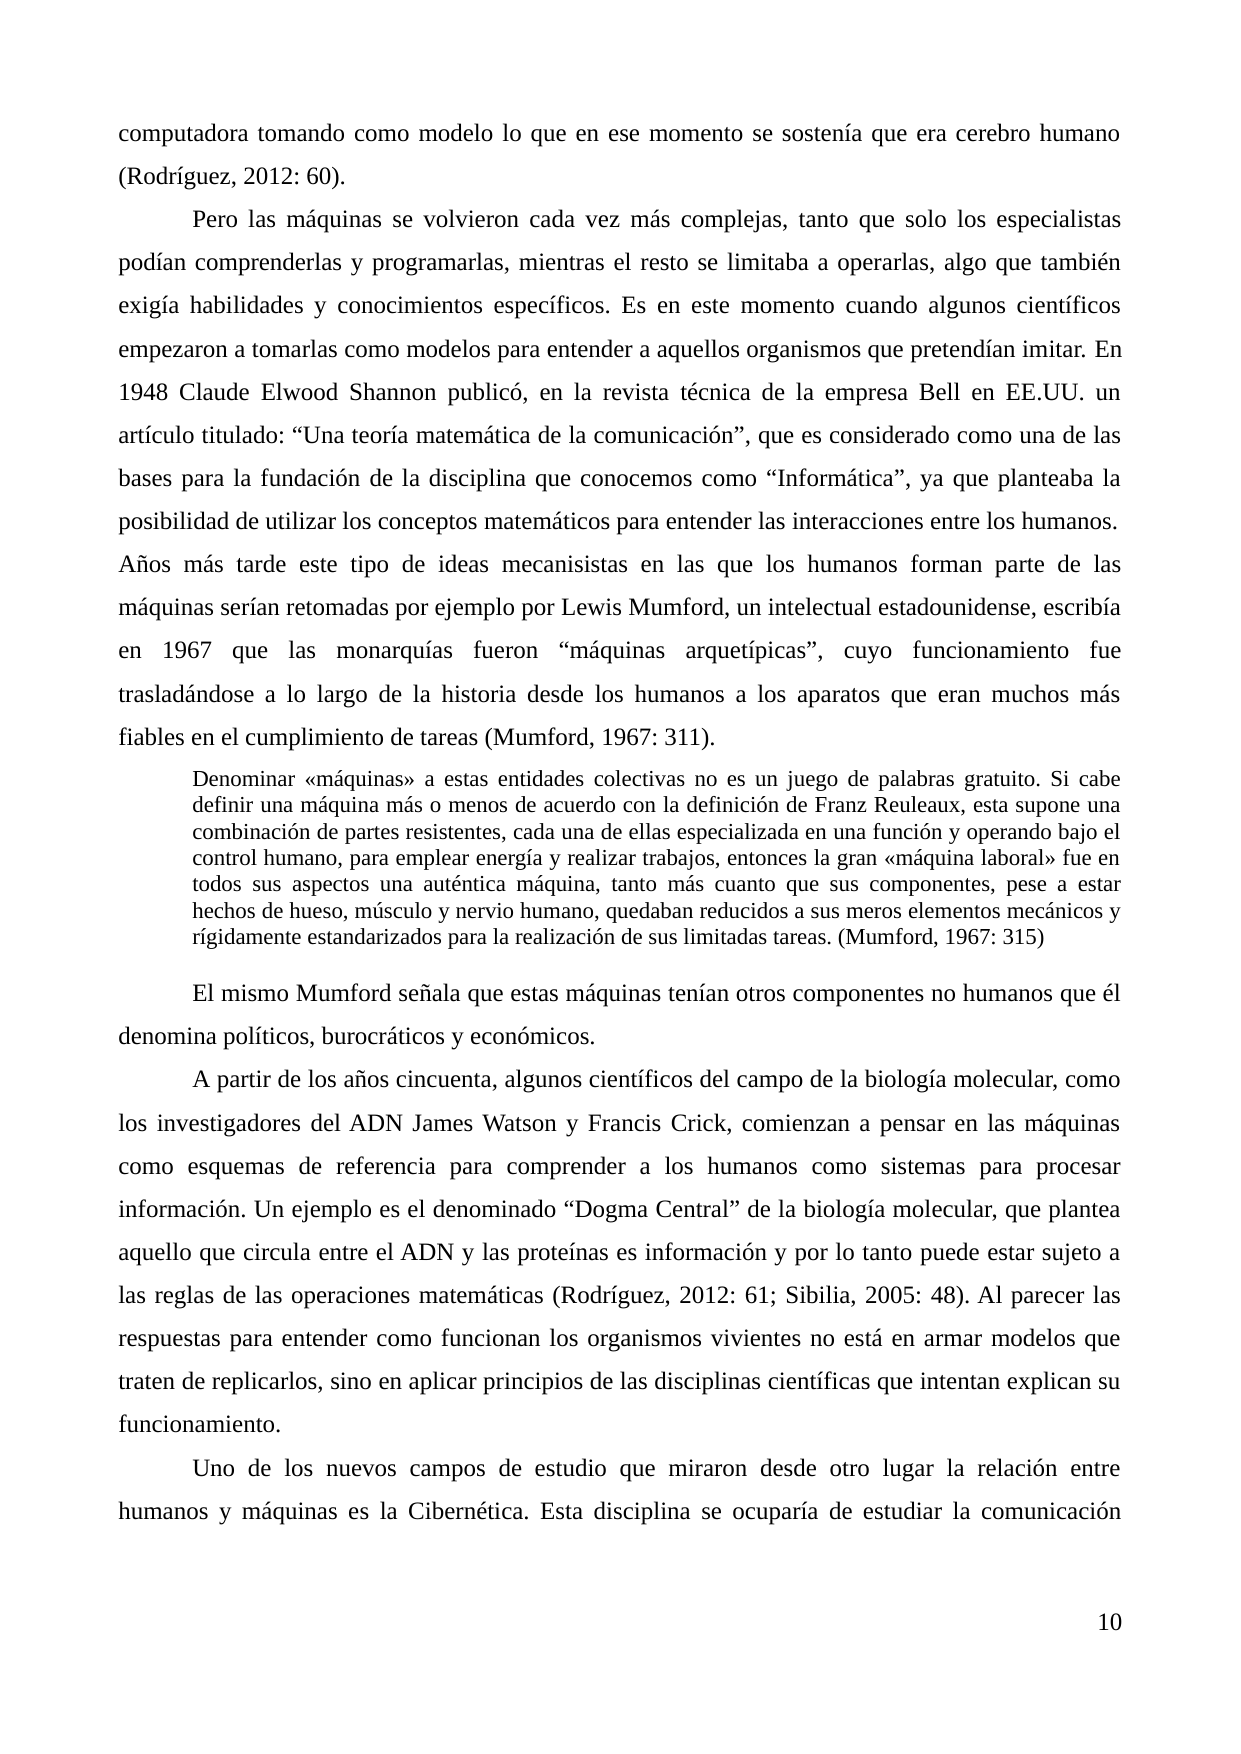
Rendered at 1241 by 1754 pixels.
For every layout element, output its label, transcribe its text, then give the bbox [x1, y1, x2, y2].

text Uno de los nuevos campos de estudio que miraron desde otro lugar la relación entre humanos y máquinas es la Cibernética. Esta disciplina se ocuparía de estudiar la comunicación [118, 1453, 1122, 1524]
text Años más tarde este tipo de ideas mecanisistas en las que los humanos forman parte de las máquinas serían retomadas por ejemplo por Lewis Mumford, un intelectual estadounidense, escribía en 1967 que las monarquías fueron “máquinas arquetípicas”, cuyo funcionamiento fue trasladándose a lo largo de la historia desde los humanos a los aparatos que eran muchos más fiables en el cumplimiento de tareas (Mumford, 1967: 311). [118, 549, 1122, 751]
text Denominar «máquinas» a estas entidades colectivas no es un juego de palabras gratuito. Si cabe definir una máquina más o menos de acuerdo con la definición de Franz Reuleaux, esta supone una combinación de partes resistentes, cada una de ellas especializada en una función y operando bajo el control humano, para emplear energía y realizar trabajos, entonces la gran «máquina laboral» fue en todos sus aspectos una auténtica máquina, tanto más cuanto que sus componentes, pese a estar hechos de hueso, músculo y nervio humano, quedaban reducidos a sus meros elementos mecánicos y rígidamente estandarizados para la realización de sus limitadas tareas. (Mumford, 1967: 315) [192, 765, 1122, 949]
text computadora tomando como modelo lo que en ese momento se sostenía que era cerebro humano (Rodríguez, 2012: 60). [118, 118, 1122, 190]
text Pero las máquinas se volvieron cada vez más complejas, tanto que solo los especialistas podían comprenderlas y programarlas, mientras el resto se limitaba a operarlas, algo que también exigía habilidades y conocimientos específicos. Es en este momento cuando algunos científicos empezaron a tomarlas como modelos para entender a aquellos organismos que pretendían imitar. En 1948 Claude Elwood Shannon publicó, en la revista técnica de la empresa Bell en EE.UU. un artículo titulado: “Una teoría matemática de la comunicación”, que es considerado como una de las bases para la fundación de la disciplina que conocemos como “Informática”, ya que planteaba la posibilidad de utilizar los conceptos matemáticos para entender las interacciones entre los humanos. [118, 204, 1122, 535]
text A partir de los años cincuenta, algunos científicos del campo de la biología molecular, como los investigadores del ADN James Watson y Francis Crick, comienzan a pensar en las máquinas como esquemas de referencia para comprender a los humanos como sistemas para procesar información. Un ejemplo es el denominado “Dogma Central” de la biología molecular, que plantea aquello que circula entre el ADN y las proteínas es información y por lo tanto puede estar sujeto a las reglas de las operaciones matemáticas (Rodríguez, 2012: 61; Sibilia, 2005: 48). Al parecer las respuestas para entender como funcionan los organismos vivientes no está en armar modelos que traten de replicarlos, sino en aplicar principios de las disciplinas científicas que intentan explican su funcionamiento. [118, 1064, 1122, 1438]
text El mismo Mumford señala que estas máquinas tenían otros componentes no humanos que él denomina políticos, burocráticos y económicos. [118, 978, 1122, 1050]
